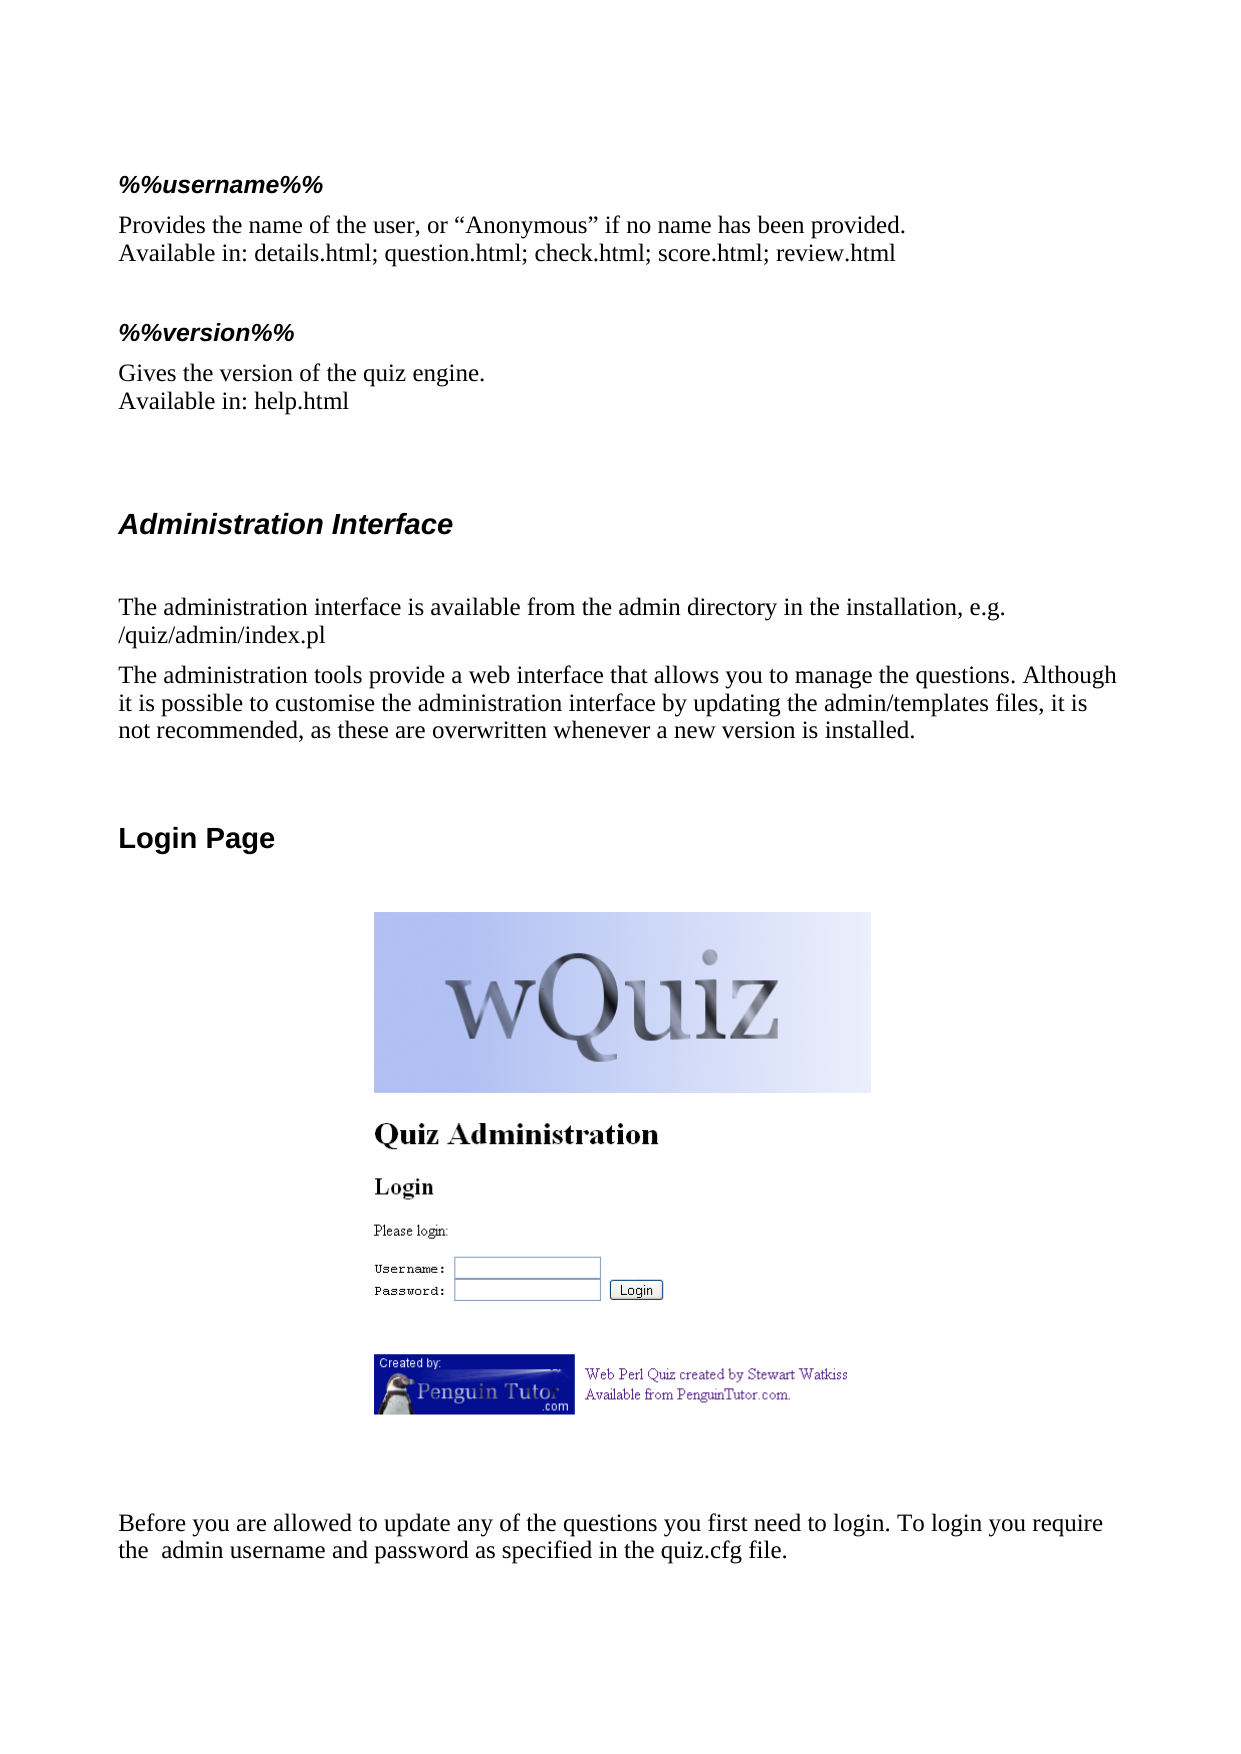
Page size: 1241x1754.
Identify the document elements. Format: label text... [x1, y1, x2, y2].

text Before you are allowed to update any of the questions you first need to login. To login you require the admin username and password as specified in the quiz.cfg file. [118, 907, 1122, 1564]
subtitle %%username%% [118, 171, 1122, 198]
text Provides the name of the user, or “Anonymous” if no name has been provided. [118, 211, 1122, 239]
subtitle Administration Interface [118, 508, 1122, 540]
text Gives the version of the quiz engine. [118, 359, 1122, 387]
subtitle %%version%% [118, 319, 1122, 347]
picture [369, 907, 871, 1509]
subtitle Login Page [118, 822, 1122, 854]
text Available in: details.html; question.html; check.html; score.html; review.html [118, 239, 1122, 266]
text The administration interface is available from the admin directory in the installation, e.g. /quiz/admin/index.pl [118, 593, 1122, 648]
text Available in: help.html [118, 387, 1122, 415]
text The administration tools provide a web interface that allows you to manage the questions. Although it is possible to customise the administration interface by updating the admin/templates files, it is not recommended, as these are overwritten whenever a new version is installed. [118, 661, 1122, 744]
